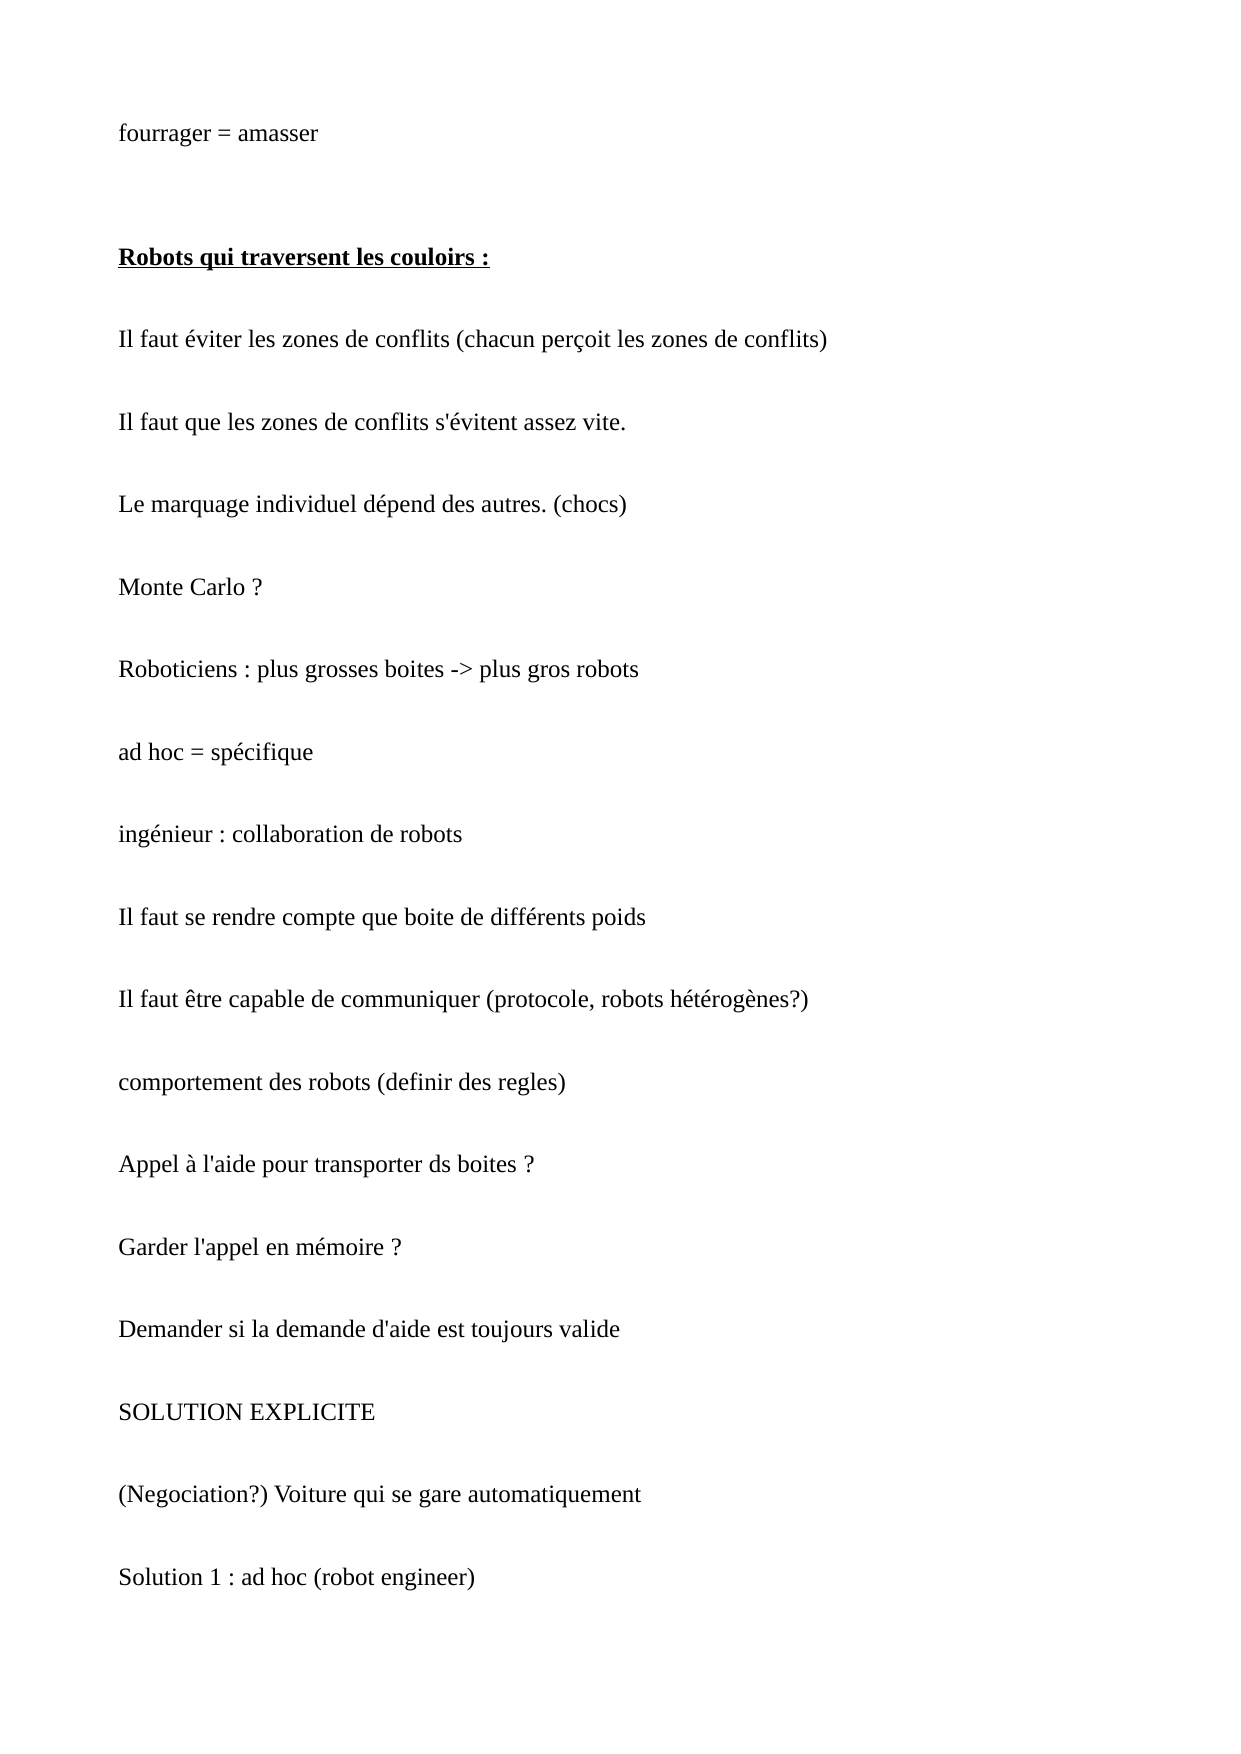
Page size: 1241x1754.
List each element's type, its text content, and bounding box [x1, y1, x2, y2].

text Solution 1 : ad hoc (robot engineer) [118, 1562, 1122, 1591]
text Il faut se rendre compte que boite de différents poids [118, 902, 1122, 931]
text Garder l'appel en mémoire ? [118, 1232, 1122, 1261]
text Demander si la demande d'aide est toujours valide [118, 1314, 1122, 1343]
text Il faut être capable de communiquer (protocole, robots hétérogènes?) [118, 984, 1122, 1013]
text Appel à l'aide pour transporter ds boites ? [118, 1149, 1122, 1178]
text fourrager = amasser [118, 118, 1122, 147]
text Roboticiens : plus grosses boites -> plus gros robots [118, 654, 1122, 683]
text comportement des robots (definir des regles) [118, 1067, 1122, 1096]
text ad hoc = spécifique [118, 737, 1122, 766]
text Il faut que les zones de conflits s'évitent assez vite. [118, 407, 1122, 436]
text (Negociation?) Voiture qui se gare automatiquement [118, 1479, 1122, 1508]
text Robots qui traversent les couloirs : [118, 242, 1122, 271]
text Monte Carlo ? [118, 572, 1122, 601]
text ingénieur : collaboration de robots [118, 819, 1122, 848]
text Il faut éviter les zones de conflits (chacun perçoit les zones de conflits) [118, 324, 1122, 353]
text SOLUTION EXPLICITE [118, 1397, 1122, 1426]
text Le marquage individuel dépend des autres. (chocs) [118, 489, 1122, 518]
